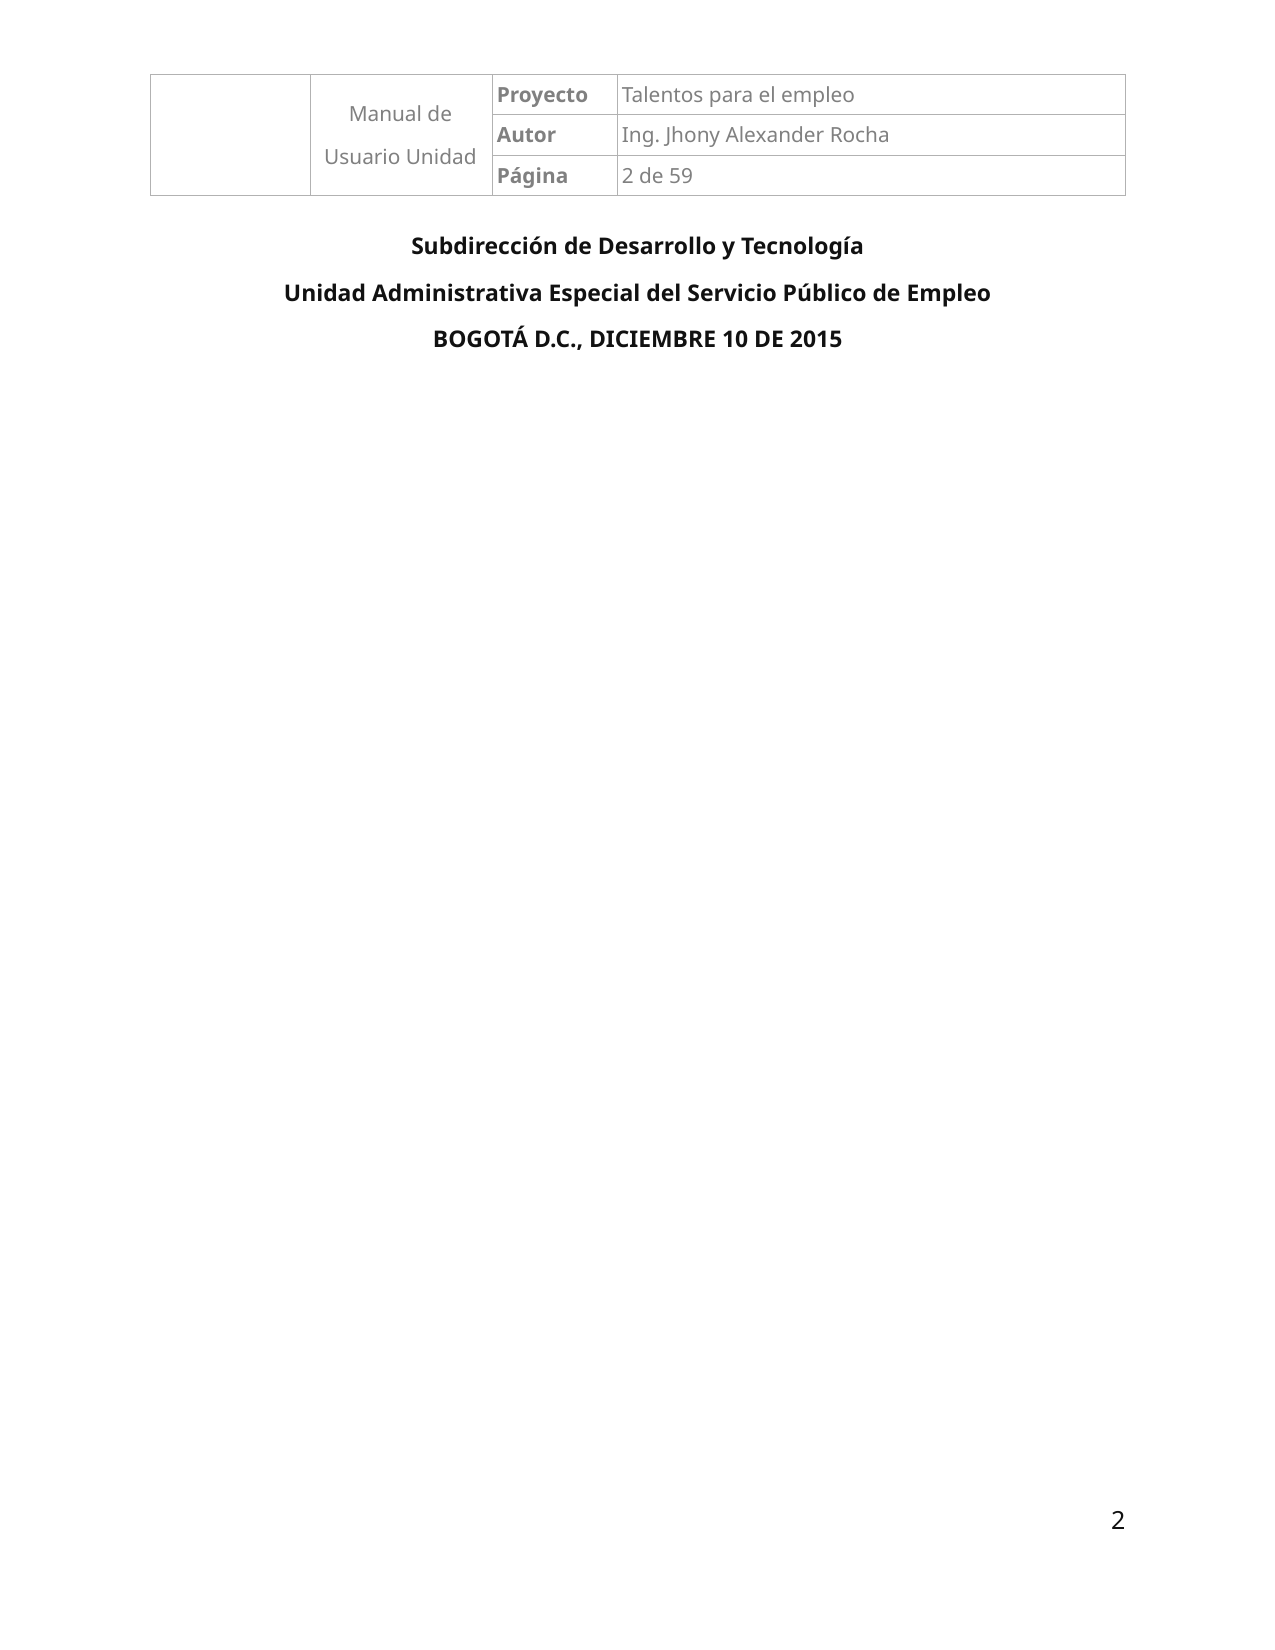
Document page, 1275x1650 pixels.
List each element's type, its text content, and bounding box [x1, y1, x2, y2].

text BOGOTÁ D.C., DICIEMBRE 10 DE 2015 [150, 323, 1125, 355]
text Subdirección de Desarrollo y Tecnología [150, 230, 1125, 261]
text Unidad Administrativa Especial del Servicio Público de Empleo [150, 277, 1125, 308]
